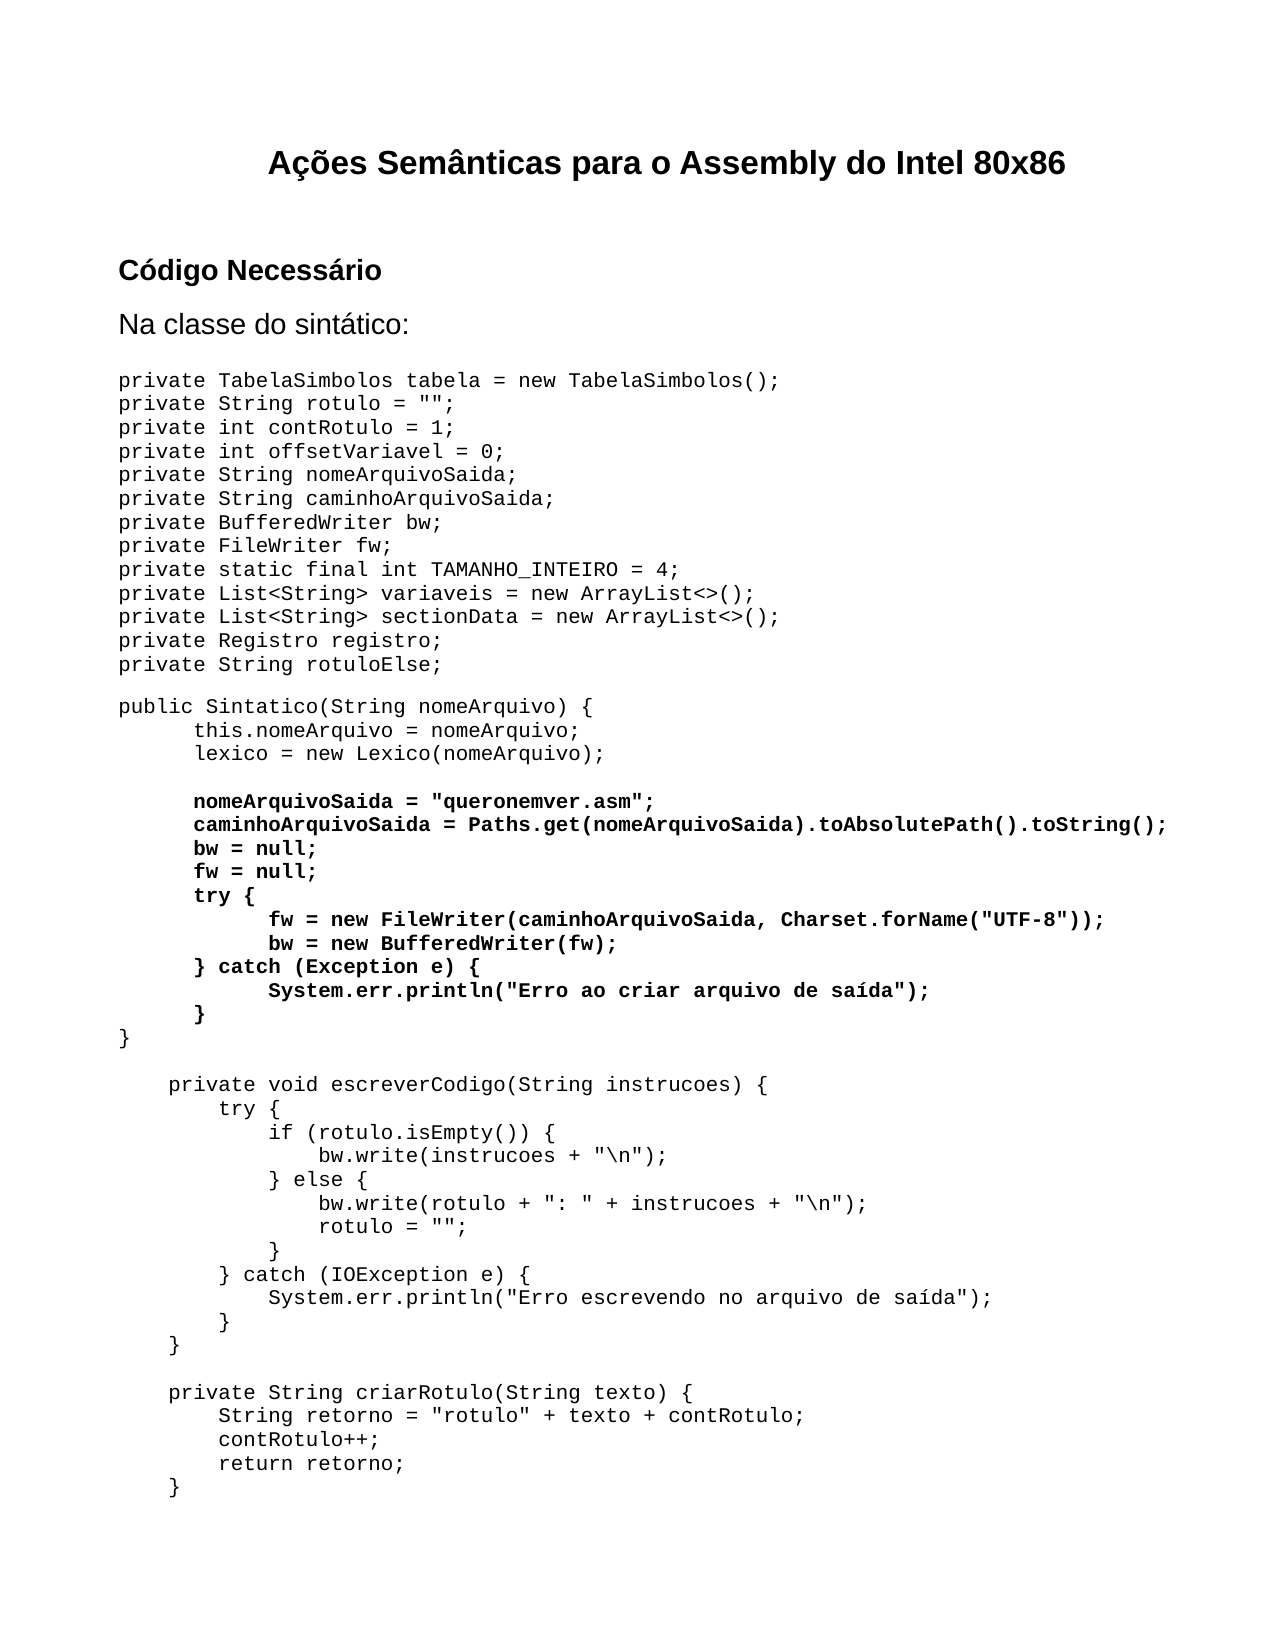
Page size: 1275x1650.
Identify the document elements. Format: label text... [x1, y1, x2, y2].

text try { [118, 1098, 1216, 1122]
text private String criarRotulo(String texto) { [118, 1382, 1216, 1405]
text return retorno; [118, 1453, 1216, 1476]
text private String nomeArquivoSaida; [118, 464, 1216, 488]
text } catch (IOException e) { [118, 1263, 1216, 1287]
text } [118, 1003, 1216, 1027]
text System.err.println("Erro escrevendo no arquivo de saída"); [118, 1287, 1216, 1311]
text private Registro registro; [118, 630, 1216, 653]
text String retorno = "rotulo" + texto + contRotulo; [118, 1405, 1216, 1429]
text private void escreverCodigo(String instrucoes) { [118, 1074, 1216, 1098]
text private int offsetVariavel = 0; [118, 441, 1216, 464]
text } [118, 1240, 1216, 1263]
text fw = new FileWriter(caminhoArquivoSaida, Charset.forName("UTF-8")); [118, 909, 1216, 932]
text lexico = new Lexico(nomeArquivo); [118, 743, 1216, 767]
text fw = null; [118, 862, 1216, 885]
text bw.write(instrucoes + "\n"); [118, 1145, 1216, 1169]
text private int contRotulo = 1; [118, 417, 1216, 441]
text contRotulo++; [118, 1429, 1216, 1453]
text } [118, 1027, 1216, 1051]
text Código Necessário [118, 253, 1216, 286]
text } [118, 1311, 1216, 1334]
text this.nomeArquivo = nomeArquivo; [118, 720, 1216, 743]
text } catch (Exception e) { [118, 956, 1216, 980]
text private String rotulo = ""; [118, 393, 1216, 417]
text Na classe do sintático: [118, 307, 1216, 341]
text private static final int TAMANHO_INTEIRO = 4; [118, 559, 1216, 583]
text private List<String> sectionData = new ArrayList<>(); [118, 606, 1216, 630]
text bw.write(rotulo + ": " + instrucoes + "\n"); [118, 1193, 1216, 1216]
text System.err.println("Erro ao criar arquivo de saída"); [118, 980, 1216, 1003]
subtitle Ações Semânticas para o Assembly do Intel 80x86 [118, 143, 1216, 182]
text bw = null; [118, 838, 1216, 862]
text nomeArquivoSaida = "queronemver.asm"; [118, 791, 1216, 814]
text private String caminhoArquivoSaida; [118, 488, 1216, 512]
text private FileWriter fw; [118, 535, 1216, 559]
text public Sintatico(String nomeArquivo) { [118, 696, 1216, 720]
text bw = new BufferedWriter(fw); [118, 932, 1216, 956]
text private TabelaSimbolos tabela = new TabelaSimbolos(); [118, 370, 1216, 393]
text rotulo = ""; [118, 1216, 1216, 1240]
text if (rotulo.isEmpty()) { [118, 1122, 1216, 1145]
text caminhoArquivoSaida = Paths.get(nomeArquivoSaida).toAbsolutePath().toString(); [118, 814, 1216, 838]
text try { [118, 885, 1216, 909]
text } else { [118, 1169, 1216, 1193]
text private BufferedWriter bw; [118, 512, 1216, 535]
text } [118, 1334, 1216, 1358]
text } [118, 1476, 1216, 1500]
text private String rotuloElse; [118, 653, 1216, 677]
text private List<String> variaveis = new ArrayList<>(); [118, 583, 1216, 606]
